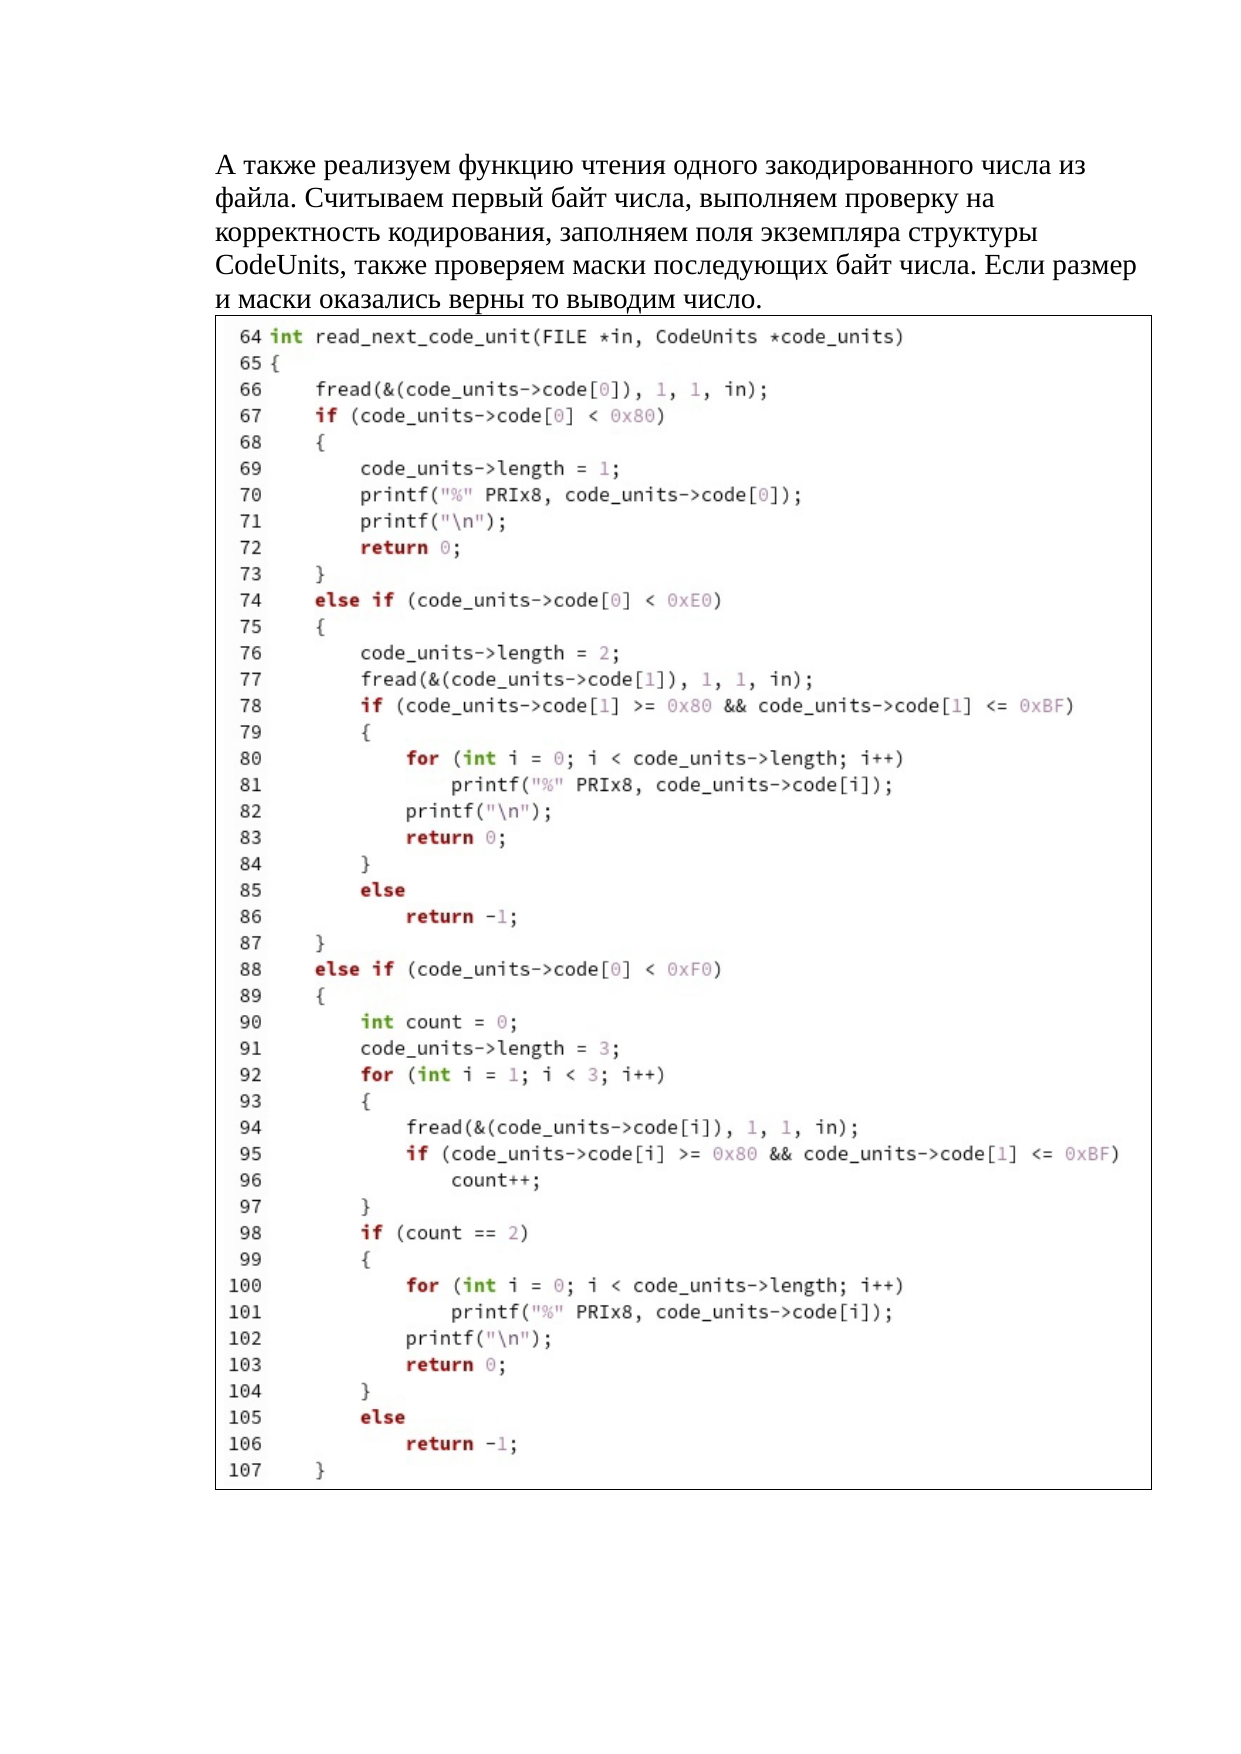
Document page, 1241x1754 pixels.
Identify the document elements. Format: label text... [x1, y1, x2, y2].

picture [224, 317, 1151, 1487]
picture [1152, 317, 1170, 1487]
text А также реализуем функцию чтения одного закодированного числа из файла. Cчитываем первый байт числа, выполняем проверку на корректность кодирования, заполняем поля экземпляра структуры CodeUnits, также проверяем маски последующих байт числа. Если размер и маски оказались верны то выводим число. [215, 147, 1152, 314]
